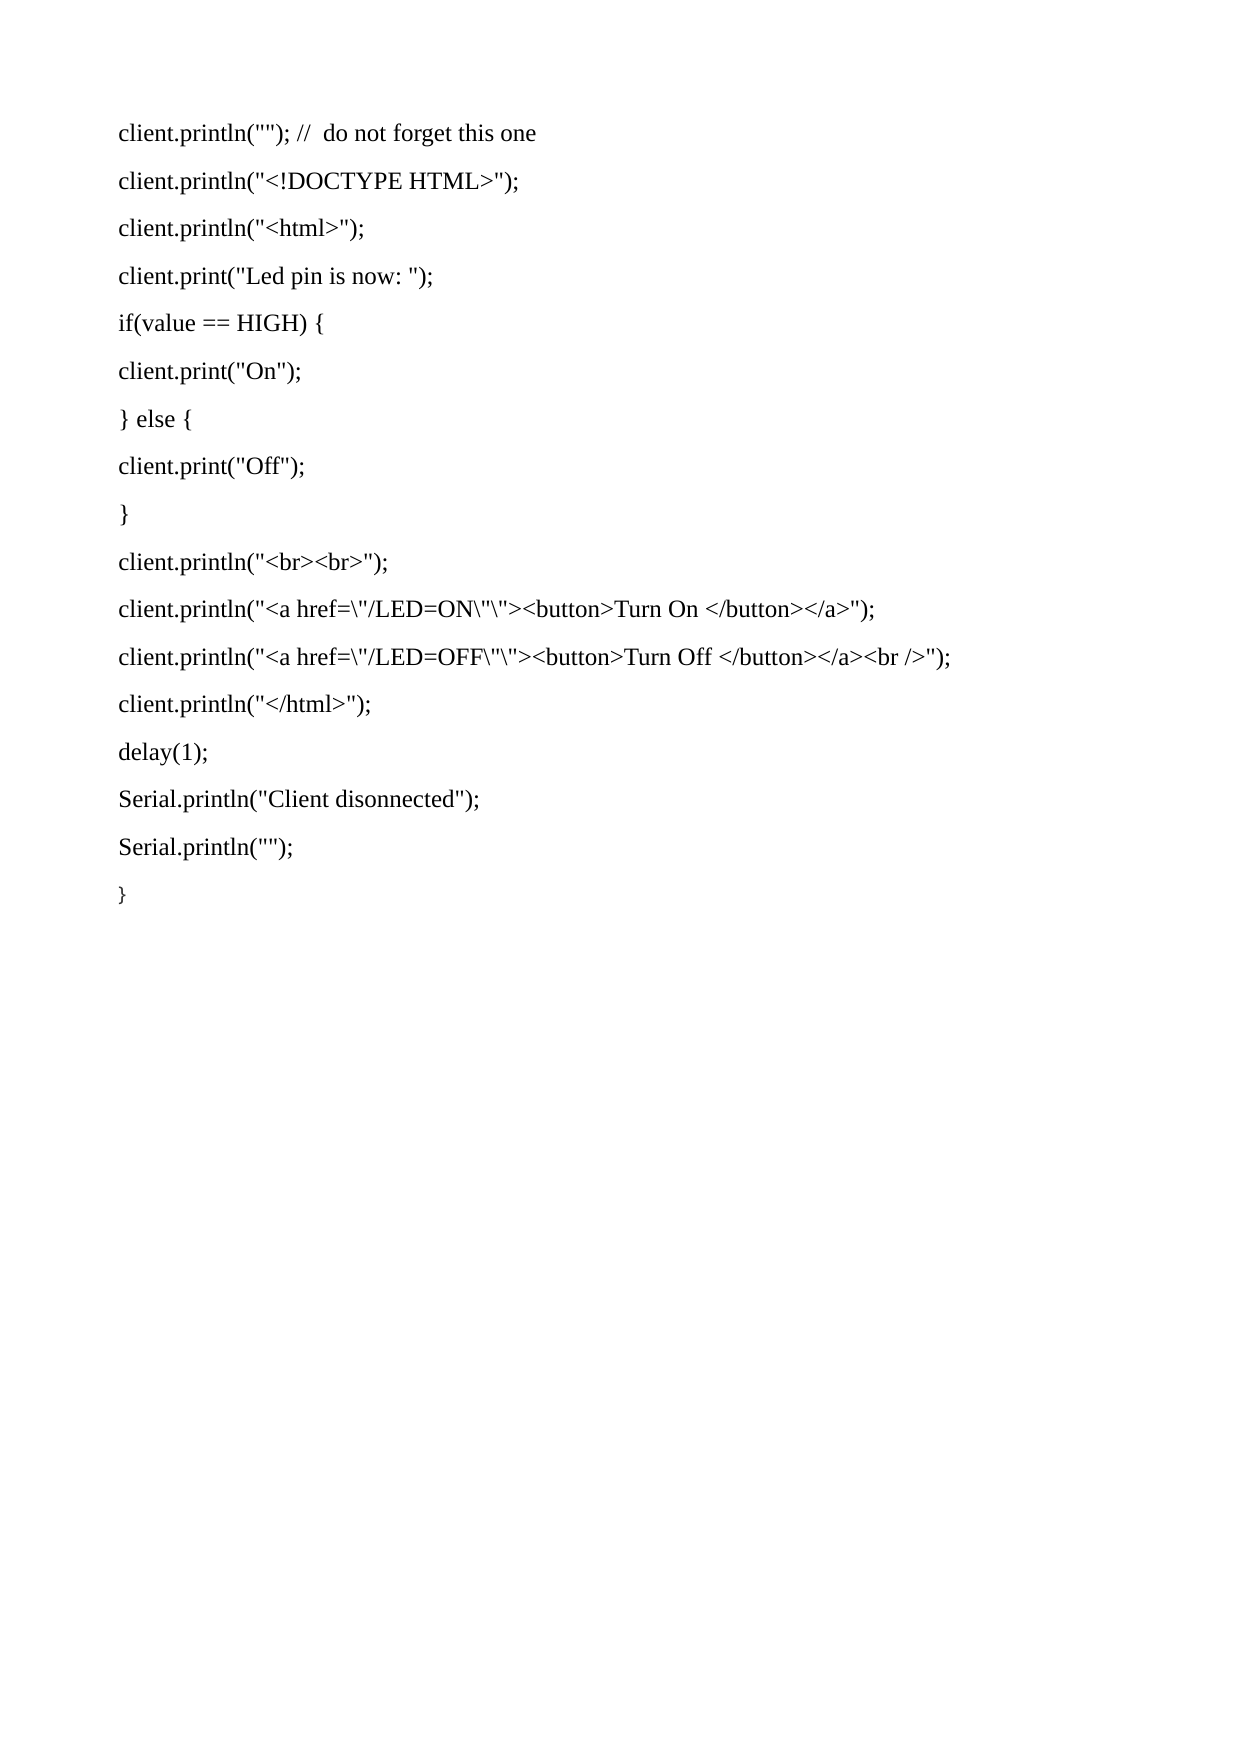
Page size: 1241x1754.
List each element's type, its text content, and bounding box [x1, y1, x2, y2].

text client.print("On"); [118, 356, 1122, 385]
text client.println("<!DOCTYPE HTML>"); [118, 166, 1122, 194]
text Serial.println(""); [118, 832, 1122, 861]
text client.println("<a href=\"/LED=ON\"\"><button>Turn On </button></a>"); [118, 594, 1122, 623]
text delay(1); [118, 737, 1122, 766]
text client.println(""); // do not forget this one [118, 118, 1122, 147]
text client.println("<html>"); [118, 213, 1122, 242]
text client.print("Led pin is now: "); [118, 261, 1122, 290]
text client.println("<a href=\"/LED=OFF\"\"><button>Turn Off </button></a><br />"); [118, 642, 1122, 671]
text client.println("<br><br>"); [118, 547, 1122, 575]
text if(value == HIGH) { [118, 308, 1122, 337]
text } [118, 499, 1122, 528]
text Serial.println("Client disonnected"); [118, 784, 1122, 813]
text client.println("</html>"); [118, 689, 1122, 718]
text } [118, 880, 1122, 907]
text } else { [118, 404, 1122, 432]
text client.print("Off"); [118, 451, 1122, 480]
